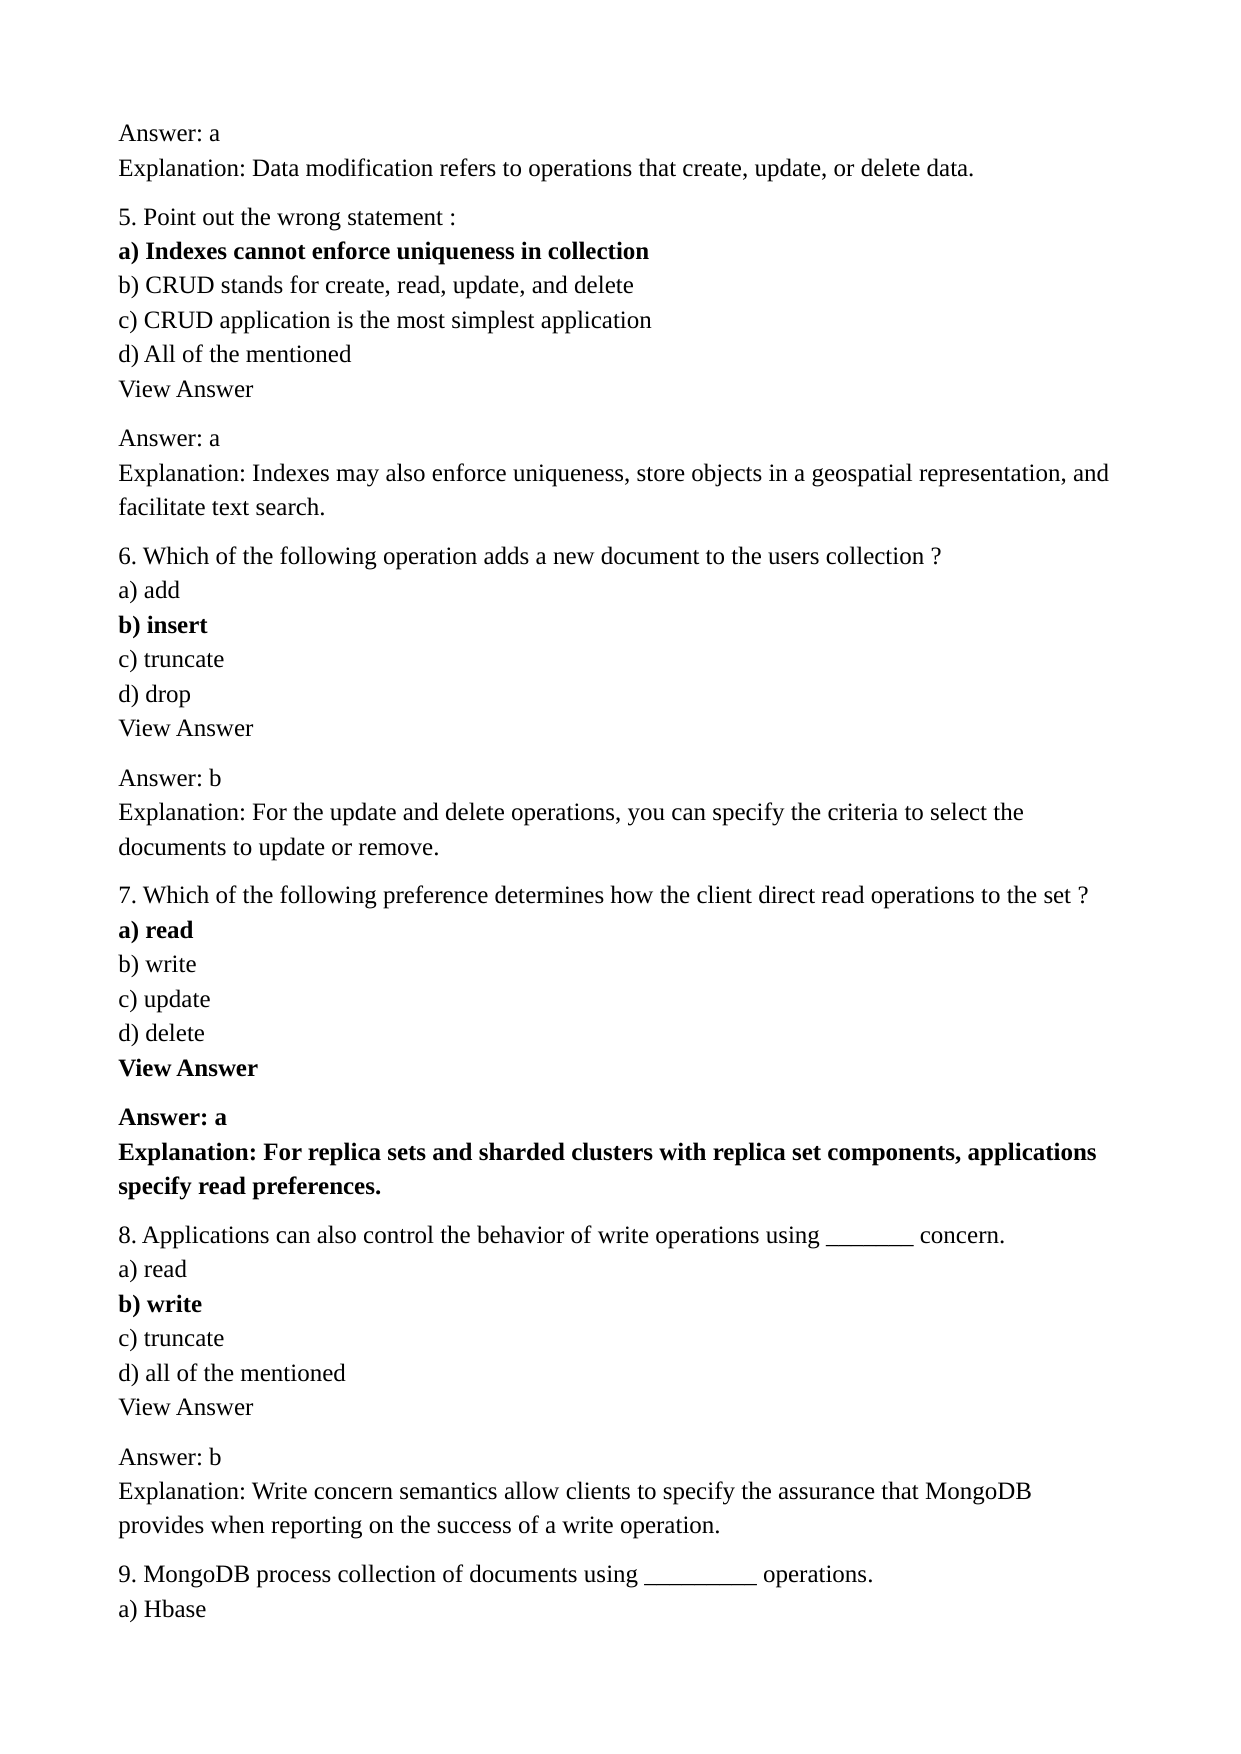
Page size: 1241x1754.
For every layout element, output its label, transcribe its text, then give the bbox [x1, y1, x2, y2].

text Answer: a Explanation: Data modification refers to operations that create, update, or delete data. [118, 118, 1122, 181]
text 7. Which of the following preference determines how the client direct read operations to the set ? a) read b) write c) update d) delete View Answer [118, 881, 1122, 1082]
text 9. MongoDB process collection of documents using _________ operations. a) Hbase [118, 1559, 1122, 1623]
text Answer: a Explanation: Indexes may also enforce uniqueness, store objects in a geospatial representation, and facilitate text search. [118, 423, 1122, 521]
text Answer: b Explanation: Write concern semantics allow clients to specify the assurance that MongoDB provides when reporting on the success of a write operation. [118, 1442, 1122, 1539]
text Answer: a Explanation: For replica sets and sharded clusters with replica set components, applications specify read preferences. [118, 1102, 1122, 1200]
text 6. Which of the following operation adds a new document to the users collection ? a) add b) insert c) truncate d) drop View Answer [118, 541, 1122, 742]
text 5. Point out the wrong statement : a) Indexes cannot enforce uniqueness in collection b) CRUD stands for create, read, update, and delete c) CRUD application is the most simplest application d) All of the mentioned View Answer [118, 202, 1122, 403]
text Answer: b Explanation: For the update and delete operations, you can specify the criteria to select the documents to update or remove. [118, 763, 1122, 860]
text 8. Applications can also control the behavior of write operations using _______ concern. a) read b) write c) truncate d) all of the mentioned View Answer [118, 1220, 1122, 1421]
